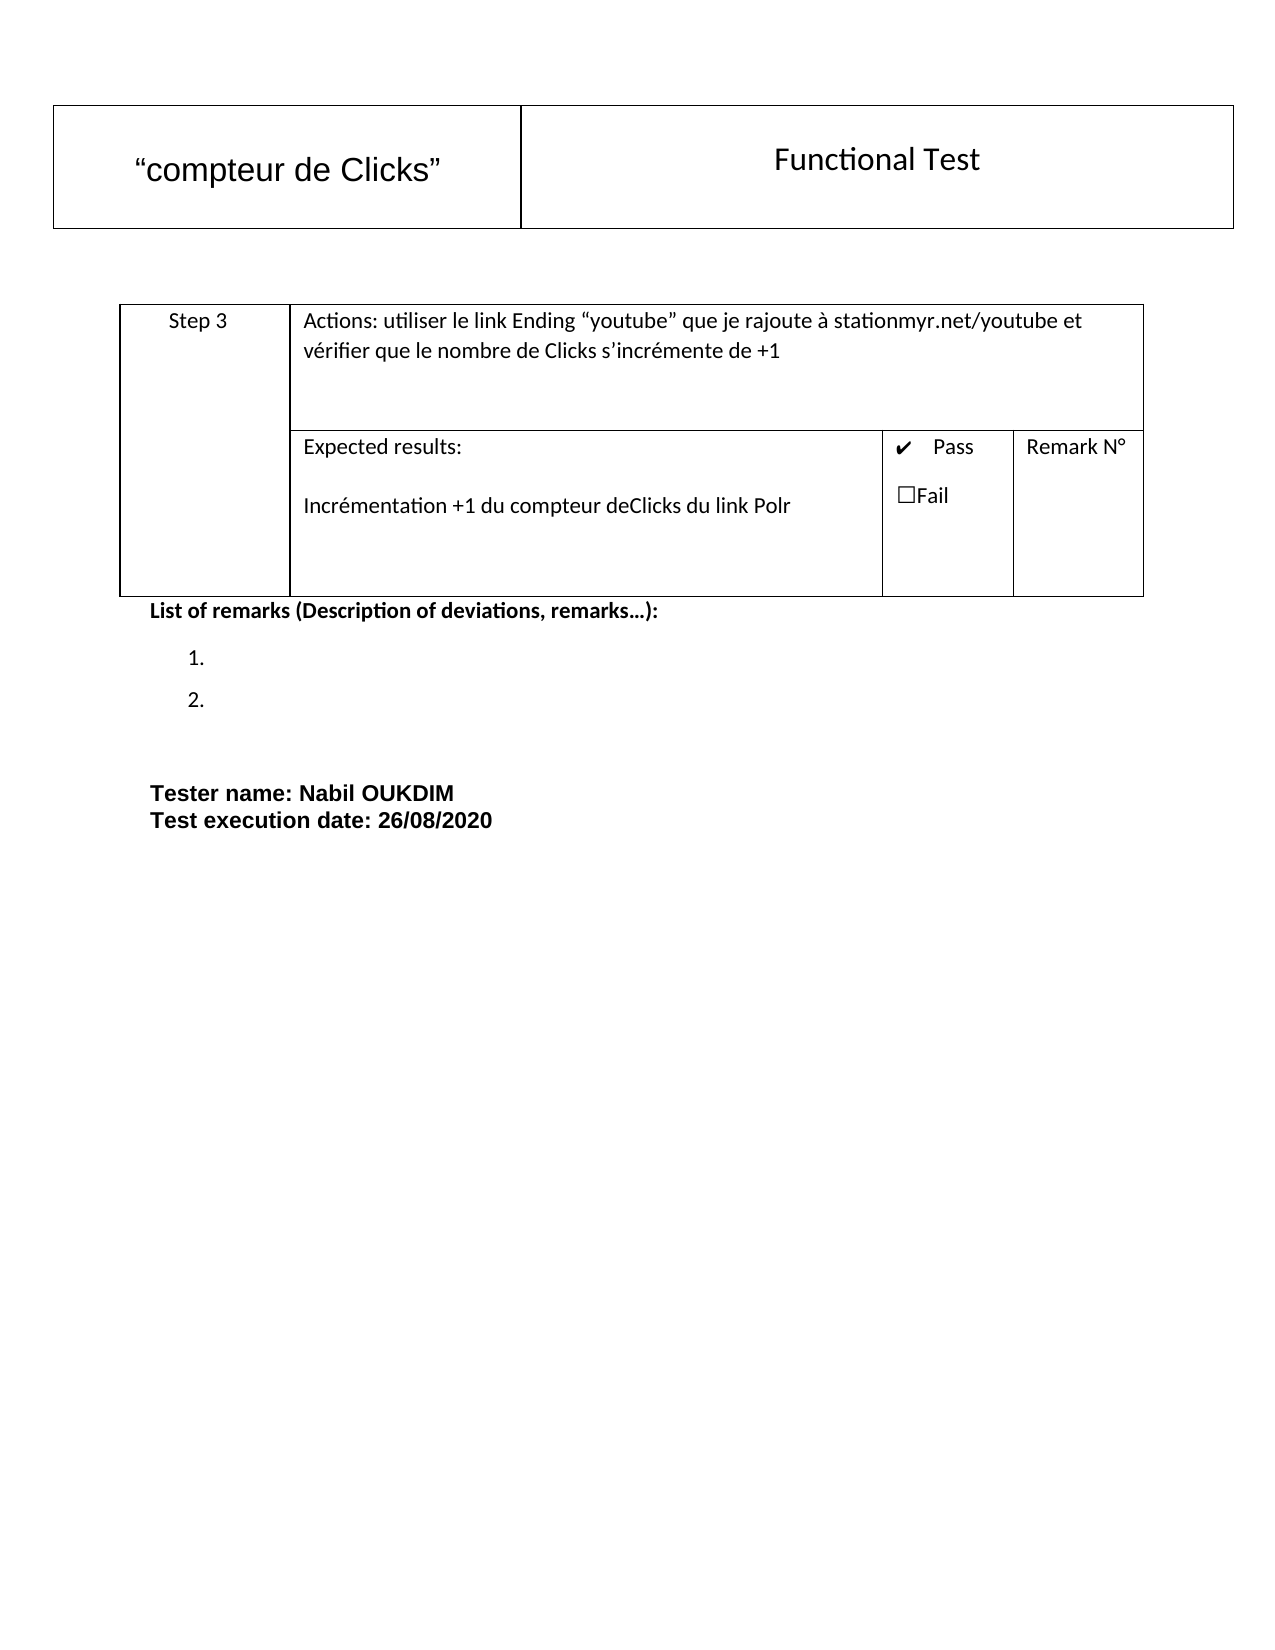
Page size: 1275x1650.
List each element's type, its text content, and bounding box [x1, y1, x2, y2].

text Test execution date: 26/08/2020 [150, 807, 1125, 833]
table_cell Remark N° [1014, 431, 1143, 596]
text List of remarks (Description of deviations, remarks…): [150, 597, 1125, 625]
text Tester name: Nabil OUKDIM [150, 780, 1125, 807]
table_header Actions: utiliser le link Ending “youtube” que je rajoute à stationmyr.net/youtube et vérifier que le nombre de Clicks s’incrémente de +1 [291, 305, 1143, 429]
table_cell Pass ☐Fail [883, 431, 1013, 596]
table_header Step 3 [121, 305, 289, 596]
table_cell Expected results: Incrémentation +1 du compteur deClicks du link Polr [291, 431, 882, 596]
